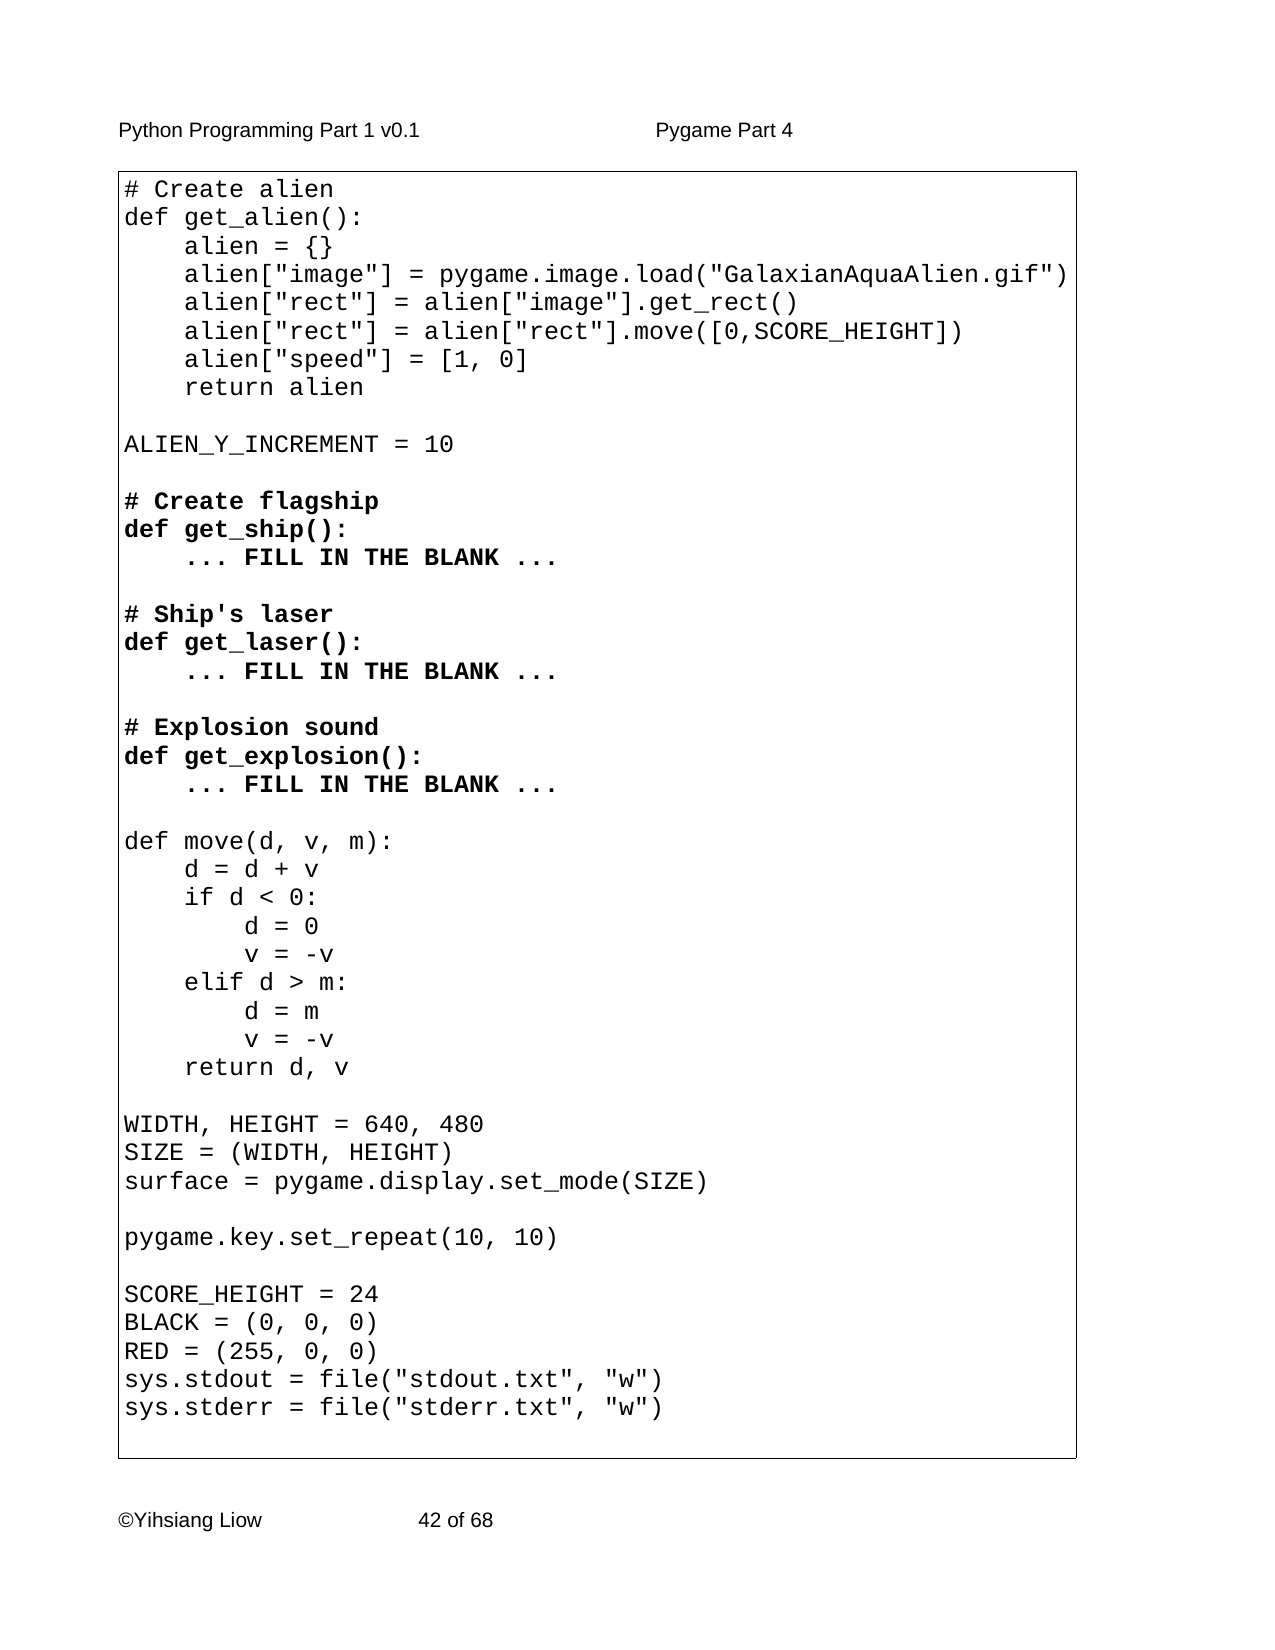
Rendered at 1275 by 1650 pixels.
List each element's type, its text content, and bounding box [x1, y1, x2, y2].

table_header # Create alien def get_alien(): alien = {} alien["image"] = pygame.image.load("GalaxianAquaAlien.gif") alien["rect"] = alien["image"].get_rect() alien["rect"] = alien["rect"].move([0,SCORE_HEIGHT]) alien["speed"] = [1, 0] return alien ALIEN_Y_INCREMENT = 10 # Create flagship def get_ship(): ... FILL IN THE BLANK ... # Ship's laser def get_laser(): ... FILL IN THE BLANK ... # Explosion sound def get_explosion(): ... FILL IN THE BLANK ... def move(d, v, m): d = d + v if d < 0: d = 0 v = -v elif d > m: d = m v = -v return d, v WIDTH, HEIGHT = 640, 480 SIZE = (WIDTH, HEIGHT) surface = pygame.display.set_mode(SIZE) pygame.key.set_repeat(10, 10) SCORE_HEIGHT = 24 BLACK = (0, 0, 0) RED = (255, 0, 0) sys.stdout = file("stdout.txt", "w") sys.stderr = file("stderr.txt", "w") [119, 172, 1076, 1457]
